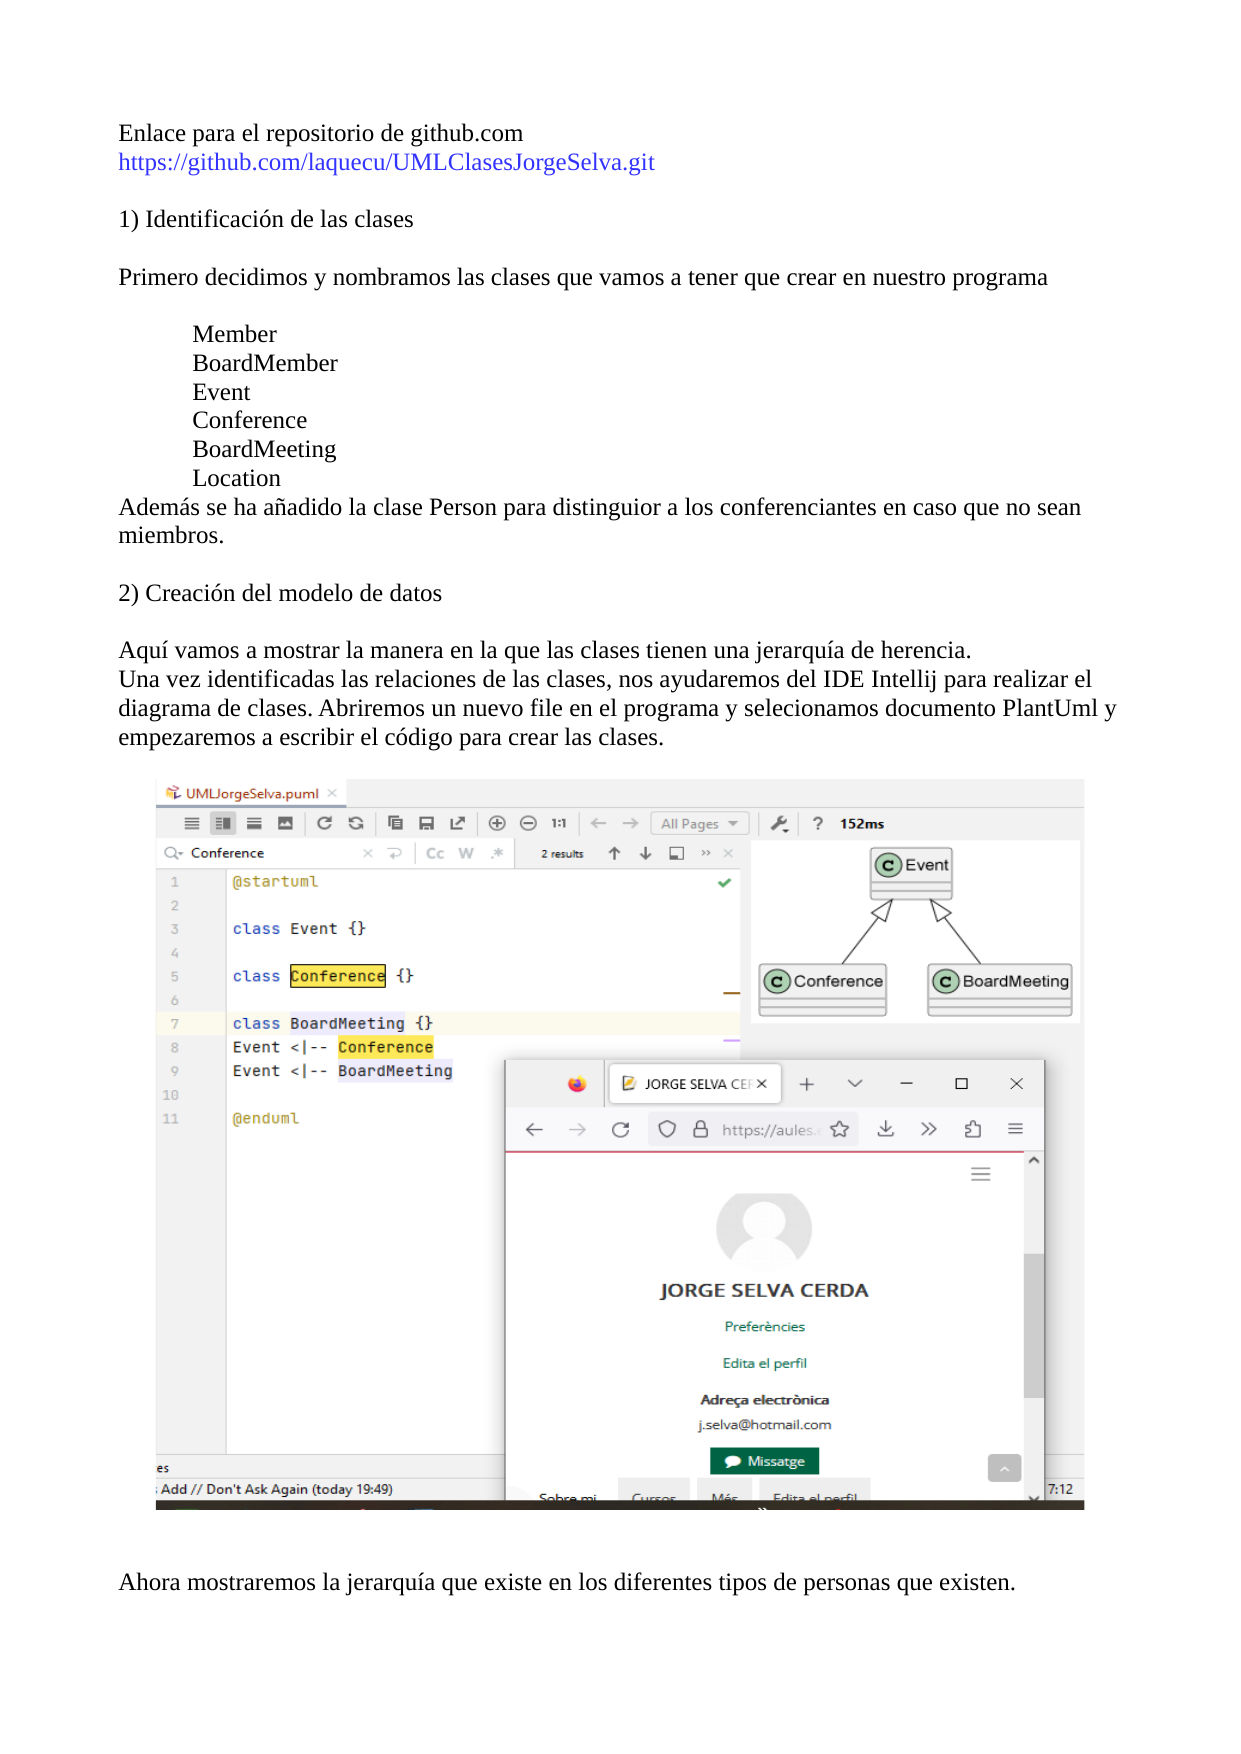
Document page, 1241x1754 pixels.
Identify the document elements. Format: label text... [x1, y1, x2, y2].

text https://github.com/laquecu/UMLClasesJorgeSelva.git [118, 147, 1122, 176]
text 1) Identificación de las clases [118, 204, 1122, 233]
text Location [118, 463, 1122, 492]
text 2) Creación del modelo de datos [118, 578, 1122, 607]
text Primero decidimos y nombramos las clases que vamos a tener que crear en nuestro programa [118, 262, 1122, 291]
text Member [118, 319, 1122, 348]
text BoardMember [118, 348, 1122, 377]
text Conference [118, 406, 1122, 434]
text Además se ha añadido la clase Person para distinguior a los conferenciantes en caso que no sean miembros. [118, 492, 1122, 549]
text Una vez identificadas las relaciones de las clases, nos ayudaremos del IDE Intellij para realizar el diagrama de clases. Abriremos un nuevo file en el programa y selecionamos documento PlantUml y empezaremos a escribir el código para crear las clases. [118, 664, 1122, 751]
text Event [118, 377, 1122, 406]
text Ahora mostraremos la jerarquía que existe en los diferentes tipos de personas que existen. [118, 1567, 1122, 1595]
text Aquí vamos a mostrar la manera en la que las clases tienen una jerarquía de herencia. [118, 636, 1122, 664]
picture [155, 779, 1085, 1510]
text Enlace para el repositorio de github.com [118, 118, 1122, 147]
text BoardMeeting [118, 434, 1122, 463]
